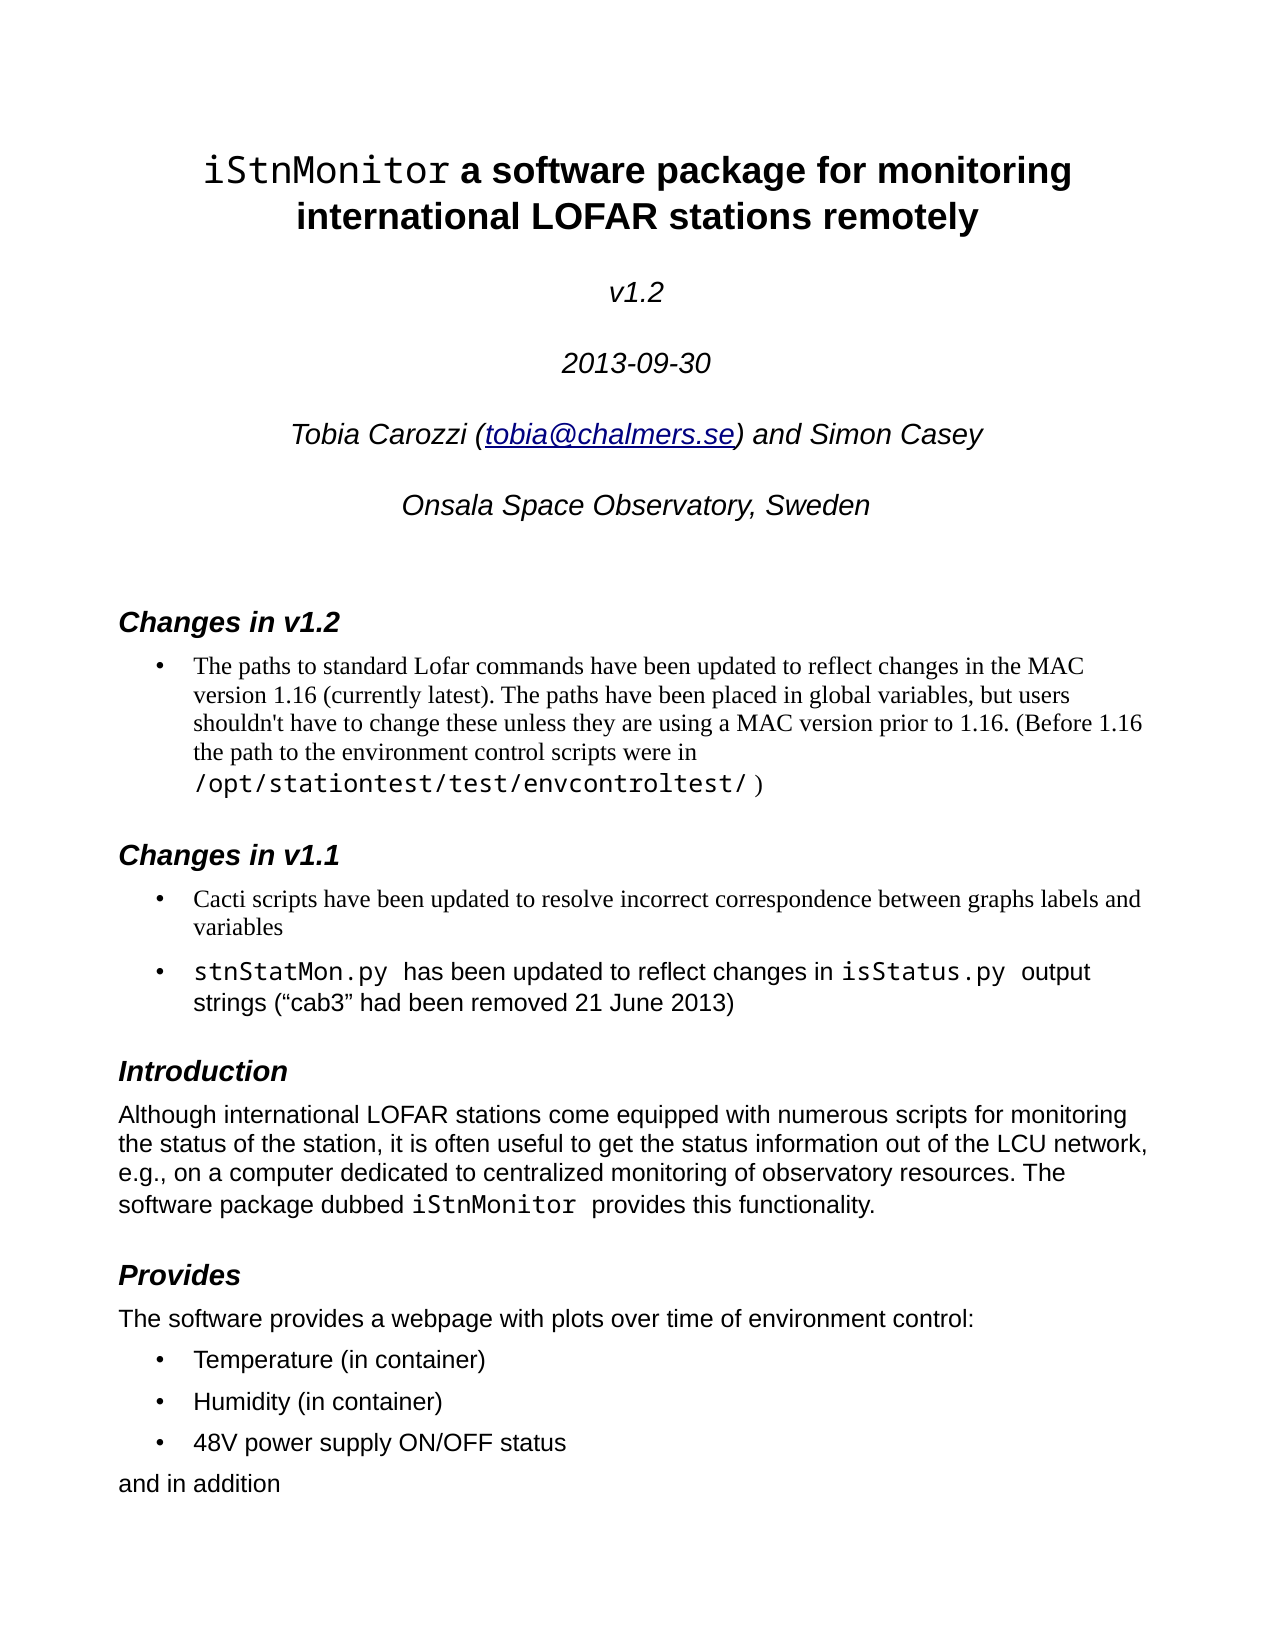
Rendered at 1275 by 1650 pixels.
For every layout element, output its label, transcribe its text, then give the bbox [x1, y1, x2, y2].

list Humidity (in container) [156, 1386, 1157, 1415]
list 48V power supply ON/OFF status [156, 1428, 1157, 1457]
title iStnMonitor a software package for monitoring international LOFAR stations remotely [118, 143, 1157, 237]
text and in addition [118, 1469, 1157, 1498]
subtitle v1.2 [118, 275, 1157, 308]
subtitle Provides [118, 1258, 1157, 1291]
subtitle Introduction [118, 1054, 1157, 1087]
list stnStatMon.py has been updated to reflect changes in isStatus.py output strings (“cab3” had been removed 21 June 2013) [156, 954, 1157, 1016]
subtitle Onsala Space Observatory, Sweden [118, 488, 1157, 521]
subtitle 2013-09-30 [118, 346, 1157, 379]
subtitle Changes in v1.1 [118, 838, 1157, 871]
list Temperature (in container) [156, 1345, 1157, 1374]
text Although international LOFAR stations come equipped with numerous scripts for monitoring the status of the station, it is often useful to get the status information out of the LCU network, e.g., on a computer dedicated to centralized monitoring of observatory resources. The software package dubbed iStnMonitor provides this functionality. [118, 1100, 1157, 1220]
list The paths to standard Lofar commands have been updated to reflect changes in the MAC version 1.16 (currently latest). The paths have been placed in global variables, but users shouldn't have to change these unless they are using a MAC version prior to 1.16. (Before 1.16 the path to the environment control scripts were in /opt/stationtest/test/envcontroltest/ ) [156, 651, 1157, 800]
list Cacti scripts have been updated to resolve incorrect correspondence between graphs labels and variables [156, 884, 1157, 941]
subtitle Tobia Carozzi (tobia@chalmers.se) and Simon Casey [118, 417, 1157, 450]
text The software provides a webpage with plots over time of environment control: [118, 1304, 1157, 1333]
subtitle Changes in v1.2 [118, 605, 1157, 638]
